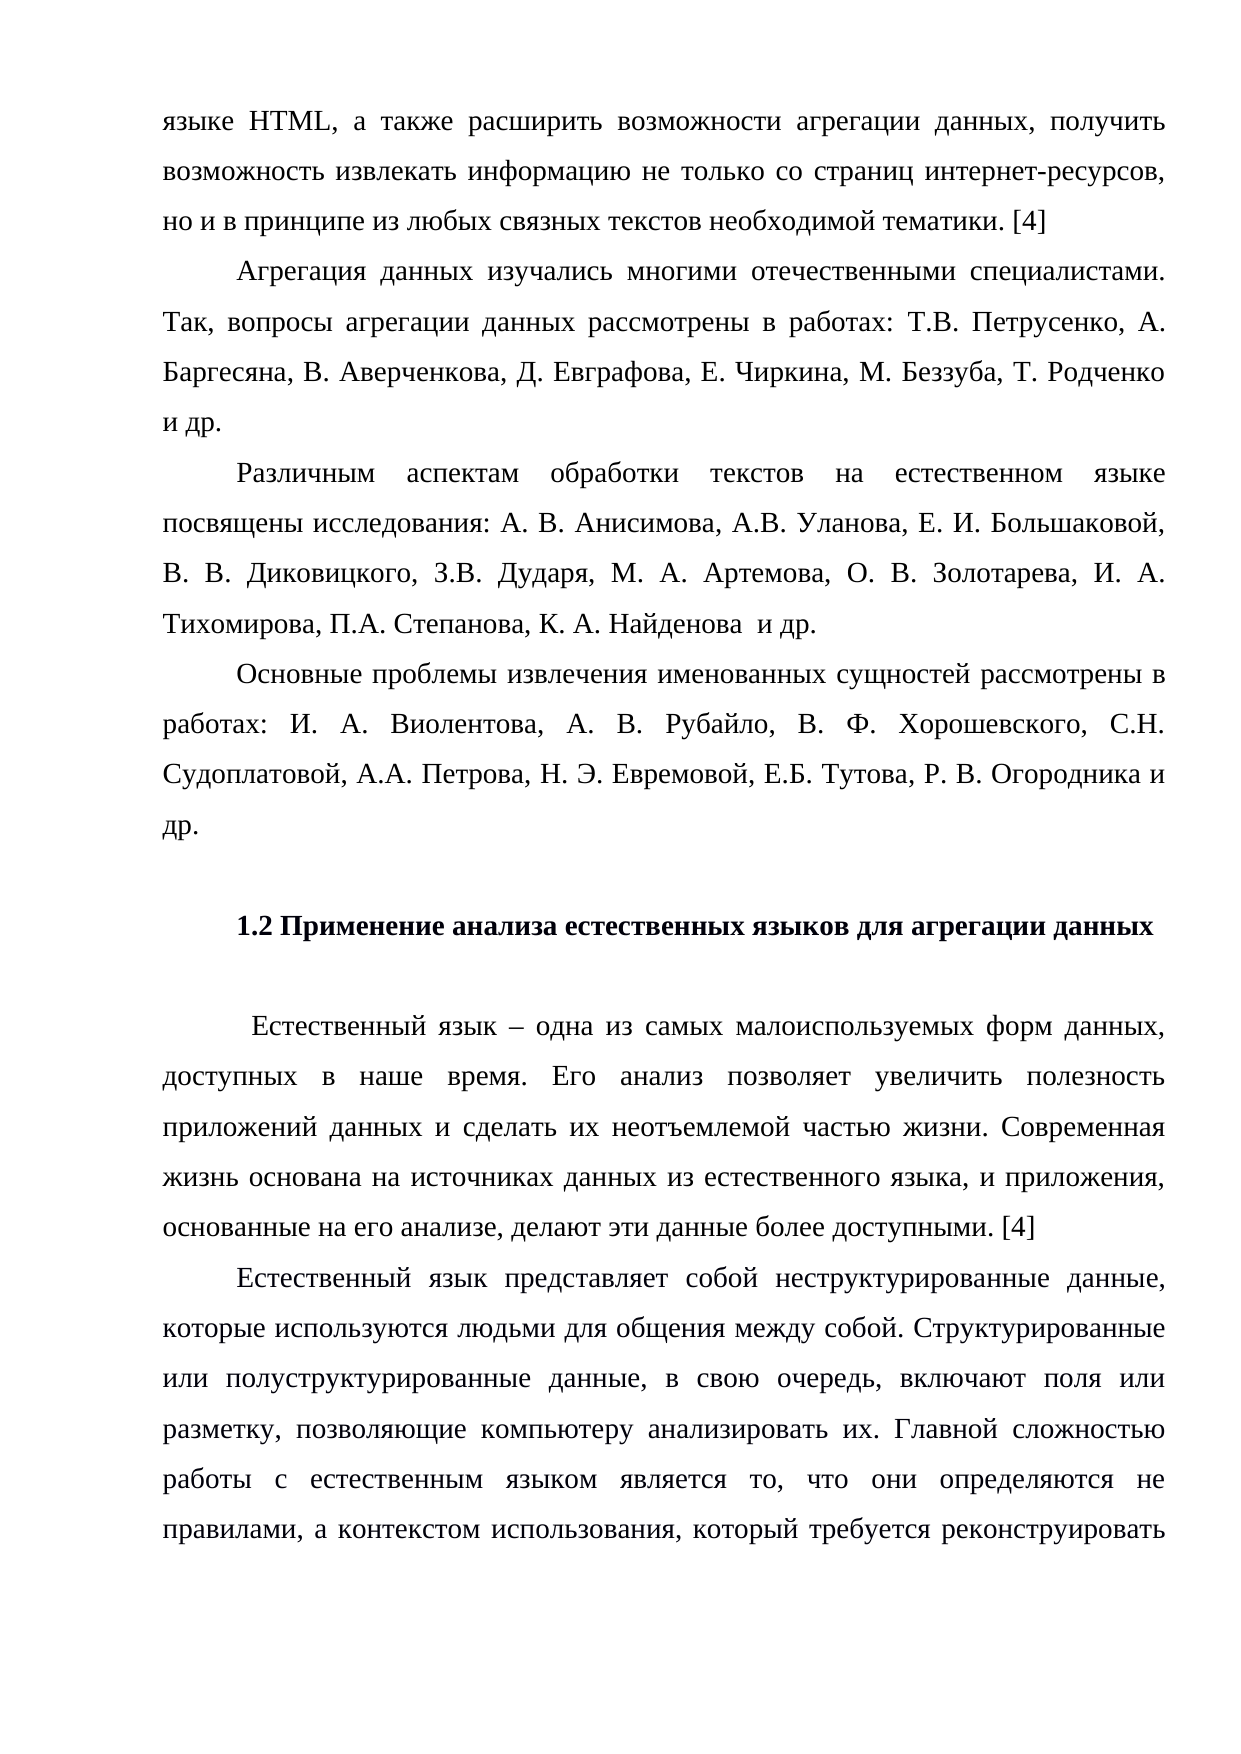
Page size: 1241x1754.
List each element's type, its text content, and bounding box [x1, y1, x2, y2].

text Различным аспектам обработки текстов на естественном языке посвящены исследования: А. В. Анисимова, А.В. Уланова, Е. И. Большаковой, В. В. Диковицкого, З.В. Дударя, М. А. Артемова, О. В. Золотарева, И. А. Тихомирова, П.А. Степанова, К. А. Найденова и др. [162, 455, 1166, 639]
text Естественный язык – одна из самых малоиспользуемых форм данных, доступных в наше время. Его анализ позволяет увеличить полезность приложений данных и сделать их неотъемлемой частью жизни. Современная жизнь основана на источниках данных из естественного языка, и приложения, основанные на его анализе, делают эти данные более доступными. [4] [162, 1008, 1166, 1243]
text языке HTML, а также расширить возможности агрегации данных, получить возможность извлекать информацию не только со страниц интернет-ресурсов, но и в принципе из любых связных текстов необходимой тематики. [4] [162, 103, 1166, 237]
text Агрегация данных изучались многими отечественными специалистами. Так, вопросы агрегации данных рассмотрены в работах: Т.В. Петрусенко, А. Баргесяна, В. Аверченкова, Д. Евграфова, Е. Чиркина, М. Беззуба, Т. Родченко и др. [162, 253, 1166, 438]
subtitle Естественный язык представляет собой неструктурированные данные, которые используются людьми для общения между собой. Структурированные или полуструктурированные данные, в свою очередь, включают поля или разметку, позволяющие компьютеру анализировать их. Главной сложностью работы с естественным языком является то, что они определяются не правилами, а контекстом использования, который требуется реконструировать [162, 1260, 1166, 1545]
subtitle 1.2 Применение анализа естественных языков для агрегации данных [162, 908, 1166, 941]
text Основные проблемы извлечения именованных сущностей рассмотрены в работах: И. А. Виолентова, А. В. Рубайло, В. Ф. Хорошевского, С.Н. Судоплатовой, А.А. Петрова, Н. Э. Евремовой, Е.Б. Тутова, Р. В. Огородника и др. [162, 656, 1166, 841]
